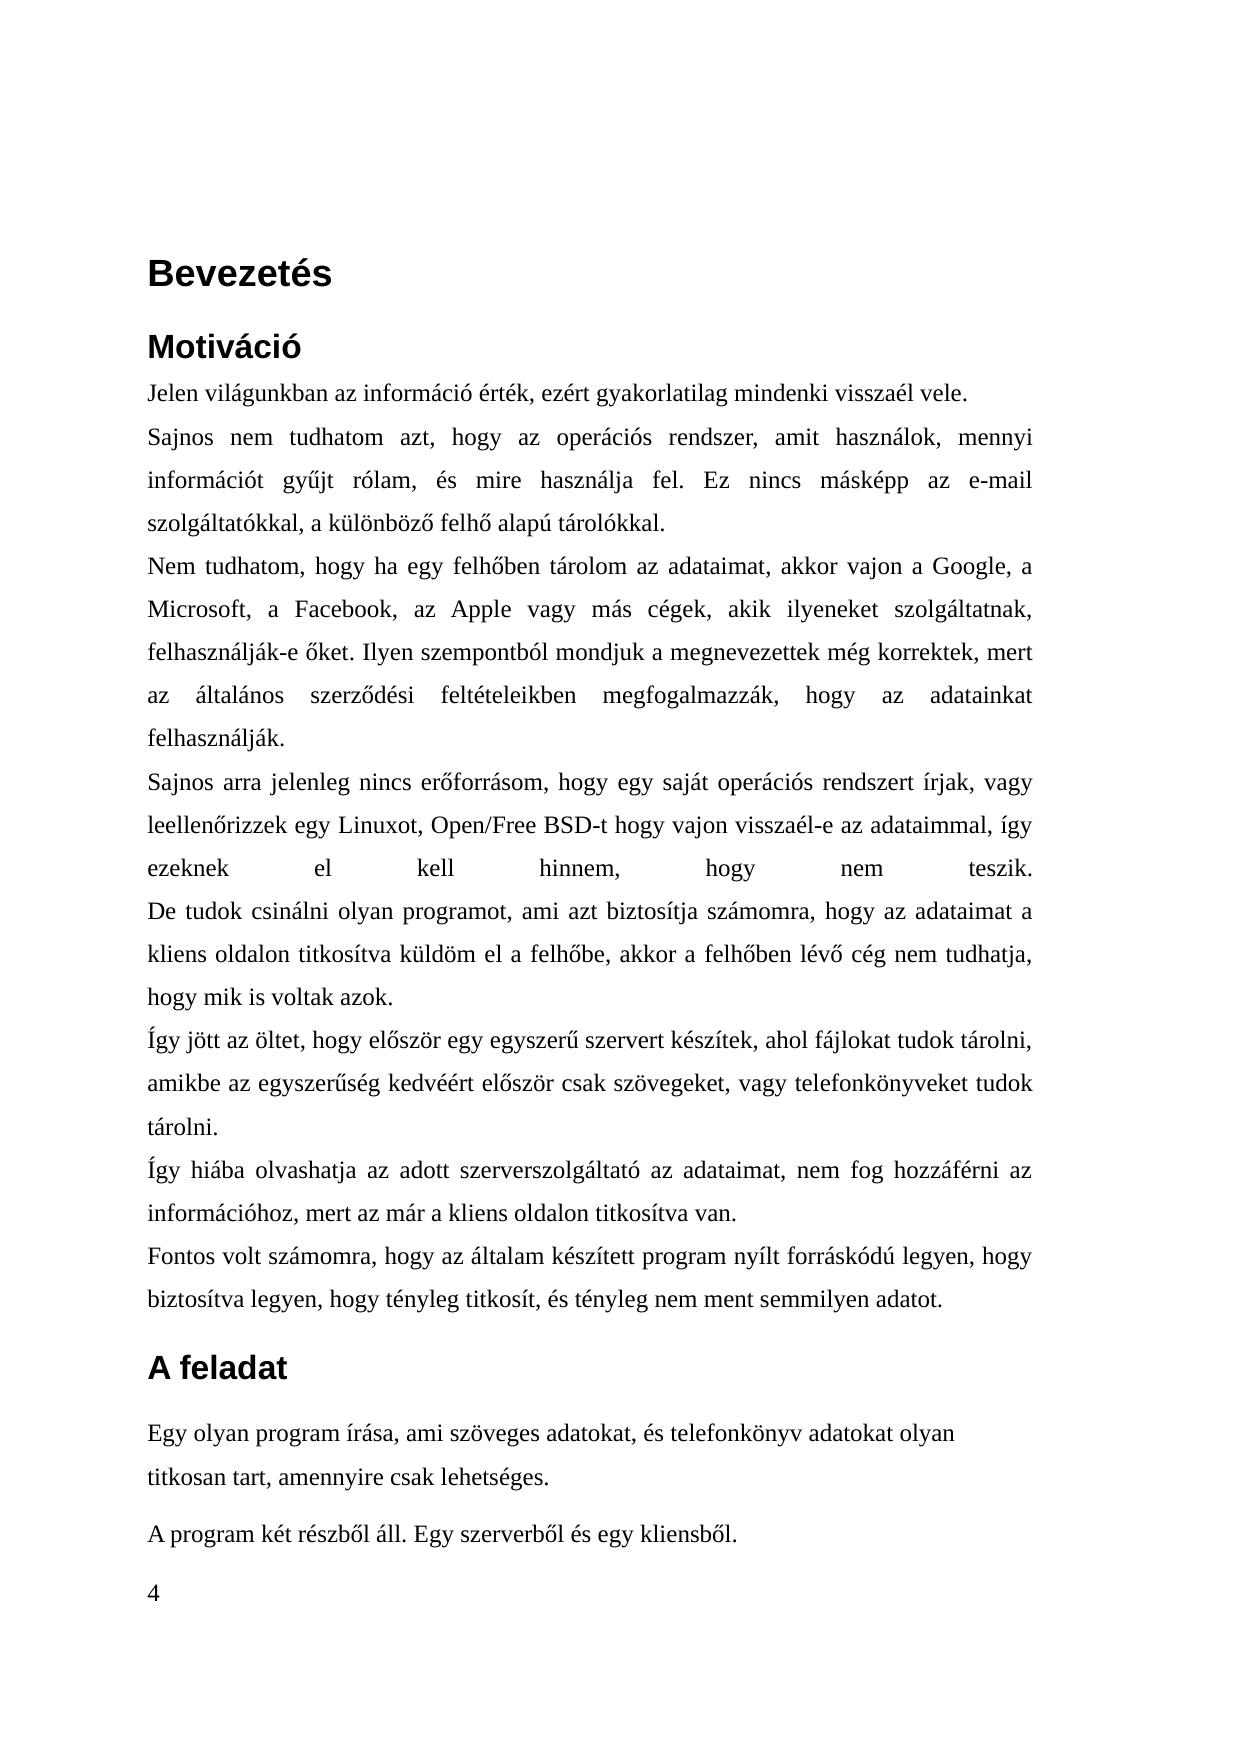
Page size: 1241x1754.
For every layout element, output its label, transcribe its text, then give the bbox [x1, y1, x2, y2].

text Sajnos nem tudhatom azt, hogy az operációs rendszer, amit használok, mennyi információt gyűjt rólam, és mire használja fel. Ez nincs másképp az e-mail szolgáltatókkal, a különböző felhő alapú tárolókkal. [147, 422, 1033, 537]
text Sajnos arra jelenleg nincs erőforrásom, hogy egy saját operációs rendszert írjak, vagy leellenőrizzek egy Linuxot, Open/Free BSD-t hogy vajon visszaél-e az adataimmal, így ezeknek el kell hinnem, hogy nem teszik. De tudok csinálni olyan programot, ami azt biztosítja számomra, hogy az adataimat a kliens oldalon titkosítva küldöm el a felhőbe, akkor a felhőben lévő cég nem tudhatja, hogy mik is voltak azok. [147, 767, 1033, 1011]
text Így jött az öltet, hogy először egy egyszerű szervert készítek, ahol fájlokat tudok tárolni, amikbe az egyszerűség kedvéért először csak szövegeket, vagy telefonkönyveket tudok tárolni. Így hiába olvashatja az adott szerverszolgáltató az adataimat, nem fog hozzáférni az információhoz, mert az már a kliens oldalon titkosítva van. [147, 1025, 1033, 1227]
text Egy olyan program írása, ami szöveges adatokat, és telefonkönyv adatokat olyan titkosan tart, amennyire csak lehetséges. [147, 1418, 1033, 1490]
subtitle A feladat [147, 1348, 1033, 1387]
text Fontos volt számomra, hogy az általam készített program nyílt forráskódú legyen, hogy biztosítva legyen, hogy tényleg titkosít, és tényleg nem ment semmilyen adatot. [147, 1241, 1033, 1313]
text A program két részből áll. Egy szerverből és egy kliensből. [147, 1519, 1033, 1548]
text Jelen világunkban az információ érték, ezért gyakorlatilag mindenki visszaél vele. [147, 378, 1033, 407]
subtitle Motiváció [147, 327, 1033, 366]
text Nem tudhatom, hogy ha egy felhőben tárolom az adataimat, akkor vajon a Google, a Microsoft, a Facebook, az Apple vagy más cégek, akik ilyeneket szolgáltatnak, felhasználják-e őket. Ilyen szempontból mondjuk a megnevezettek még korrektek, mert az általános szerződési feltételeikben megfogalmazzák, hogy az adatainkat felhasználják. [147, 551, 1033, 752]
subtitle Bevezetés [147, 250, 1033, 294]
